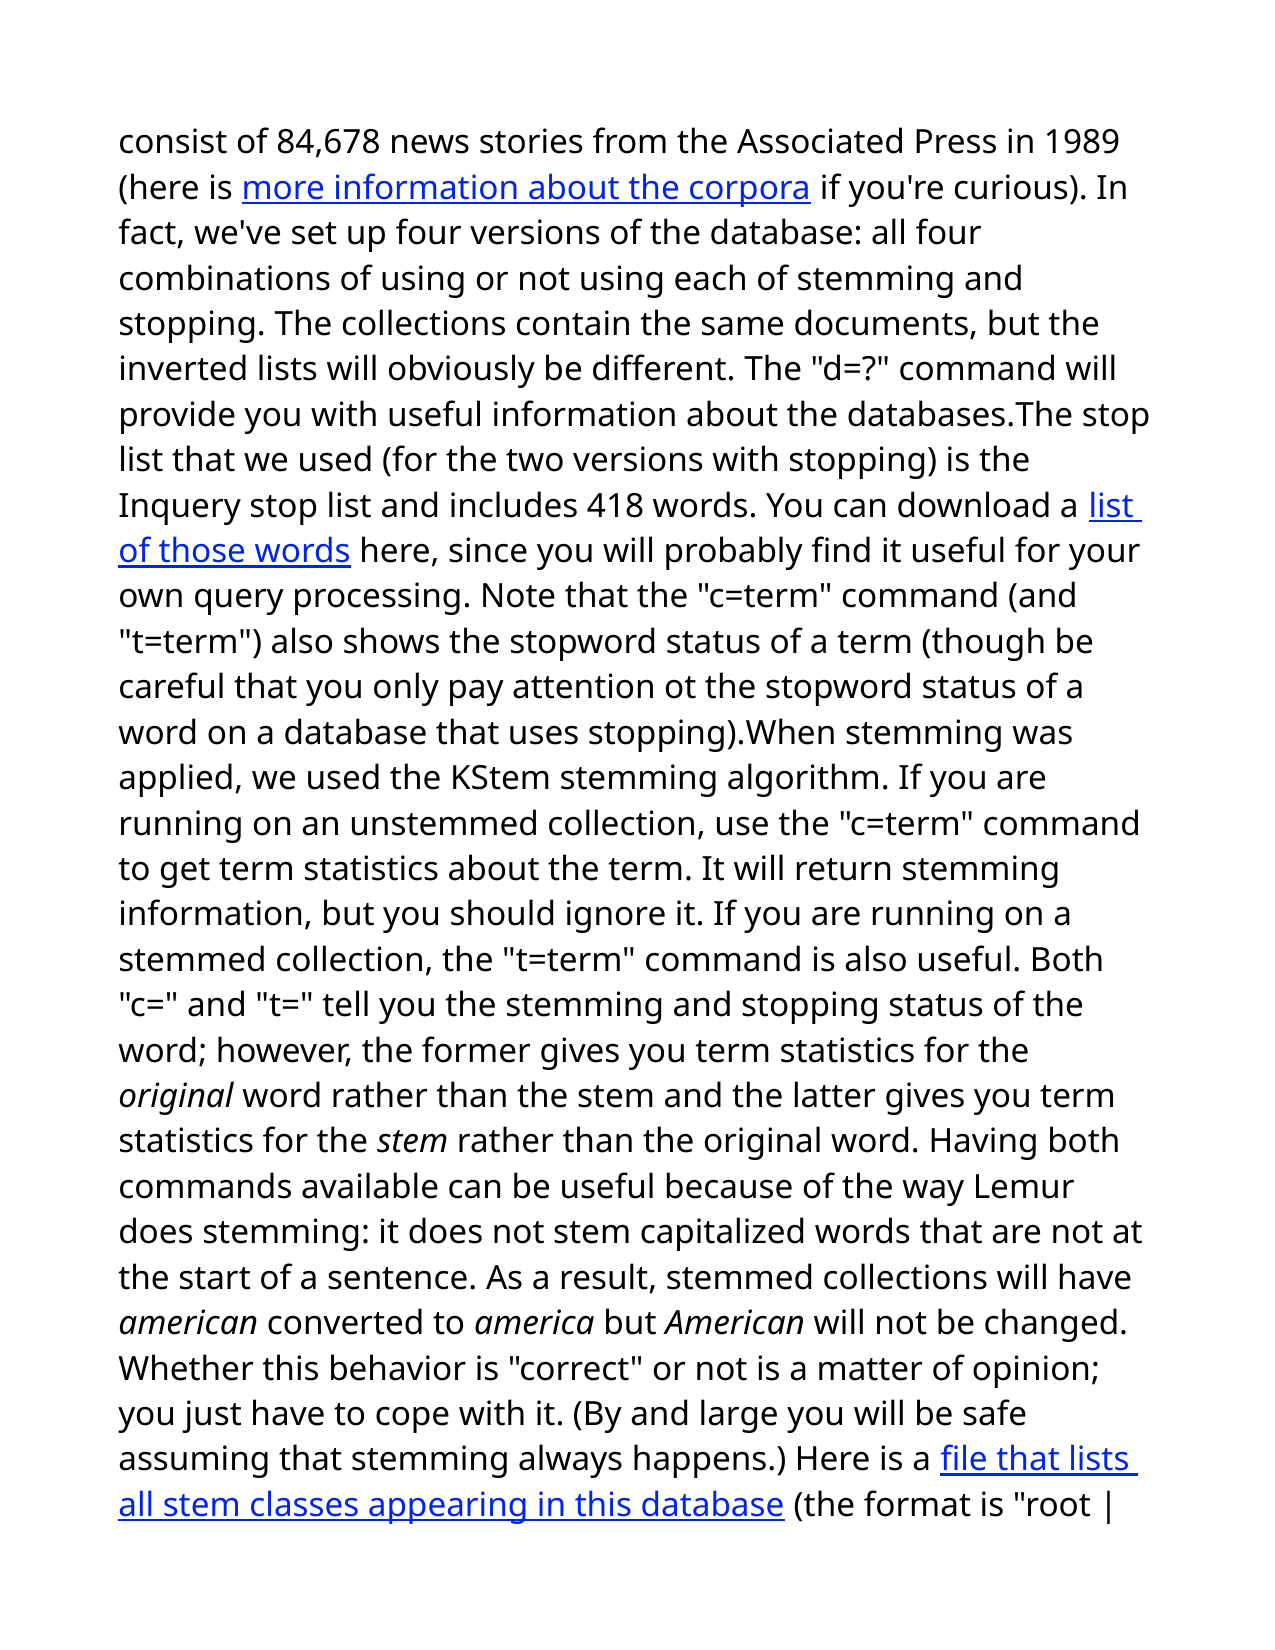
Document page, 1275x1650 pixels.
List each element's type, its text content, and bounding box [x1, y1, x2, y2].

text consist of 84,678 news stories from the Associated Press in 1989 (here is more information about the corpora if you're curious). In fact, we've set up four versions of the database: all four combinations of using or not using each of stemming and stopping. The collections contain the same documents, but the inverted lists will obviously be different. The "d=?" command will provide you with useful information about the databases. The stop list that we used (for the two versions with stopping) is the Inquery stop list and includes 418 words. You can download a list of those words here, since you will probably find it useful for your own query processing. Note that the "c=term" command (and "t=term") also shows the stopword status of a term (though be careful that you only pay attention ot the stopword status of a word on a database that uses stopping). When stemming was applied, we used the KStem stemming algorithm. If you are running on an unstemmed collection, use the "c=term" command to get term statistics about the term. It will return stemming information, but you should ignore it. If you are running on a stemmed collection, the "t=term" command is also useful. Both "c=" and "t=" tell you the stemming and stopping status of the word; however, the former gives you term statistics for the original word rather than the stem and the latter gives you term statistics for the stem rather than the original word. Having both commands available can be useful because of the way Lemur does stemming: it does not stem capitalized words that are not at the start of a sentence. As a result, stemmed collections will have american converted to america but American will not be changed. Whether this behavior is "correct" or not is a matter of opinion; you just have to cope with it. (By and large you will be safe assuming that stemming always happens.) Here is a file that lists all stem classes appearing in this database (the format is "root | [118, 118, 1157, 1526]
